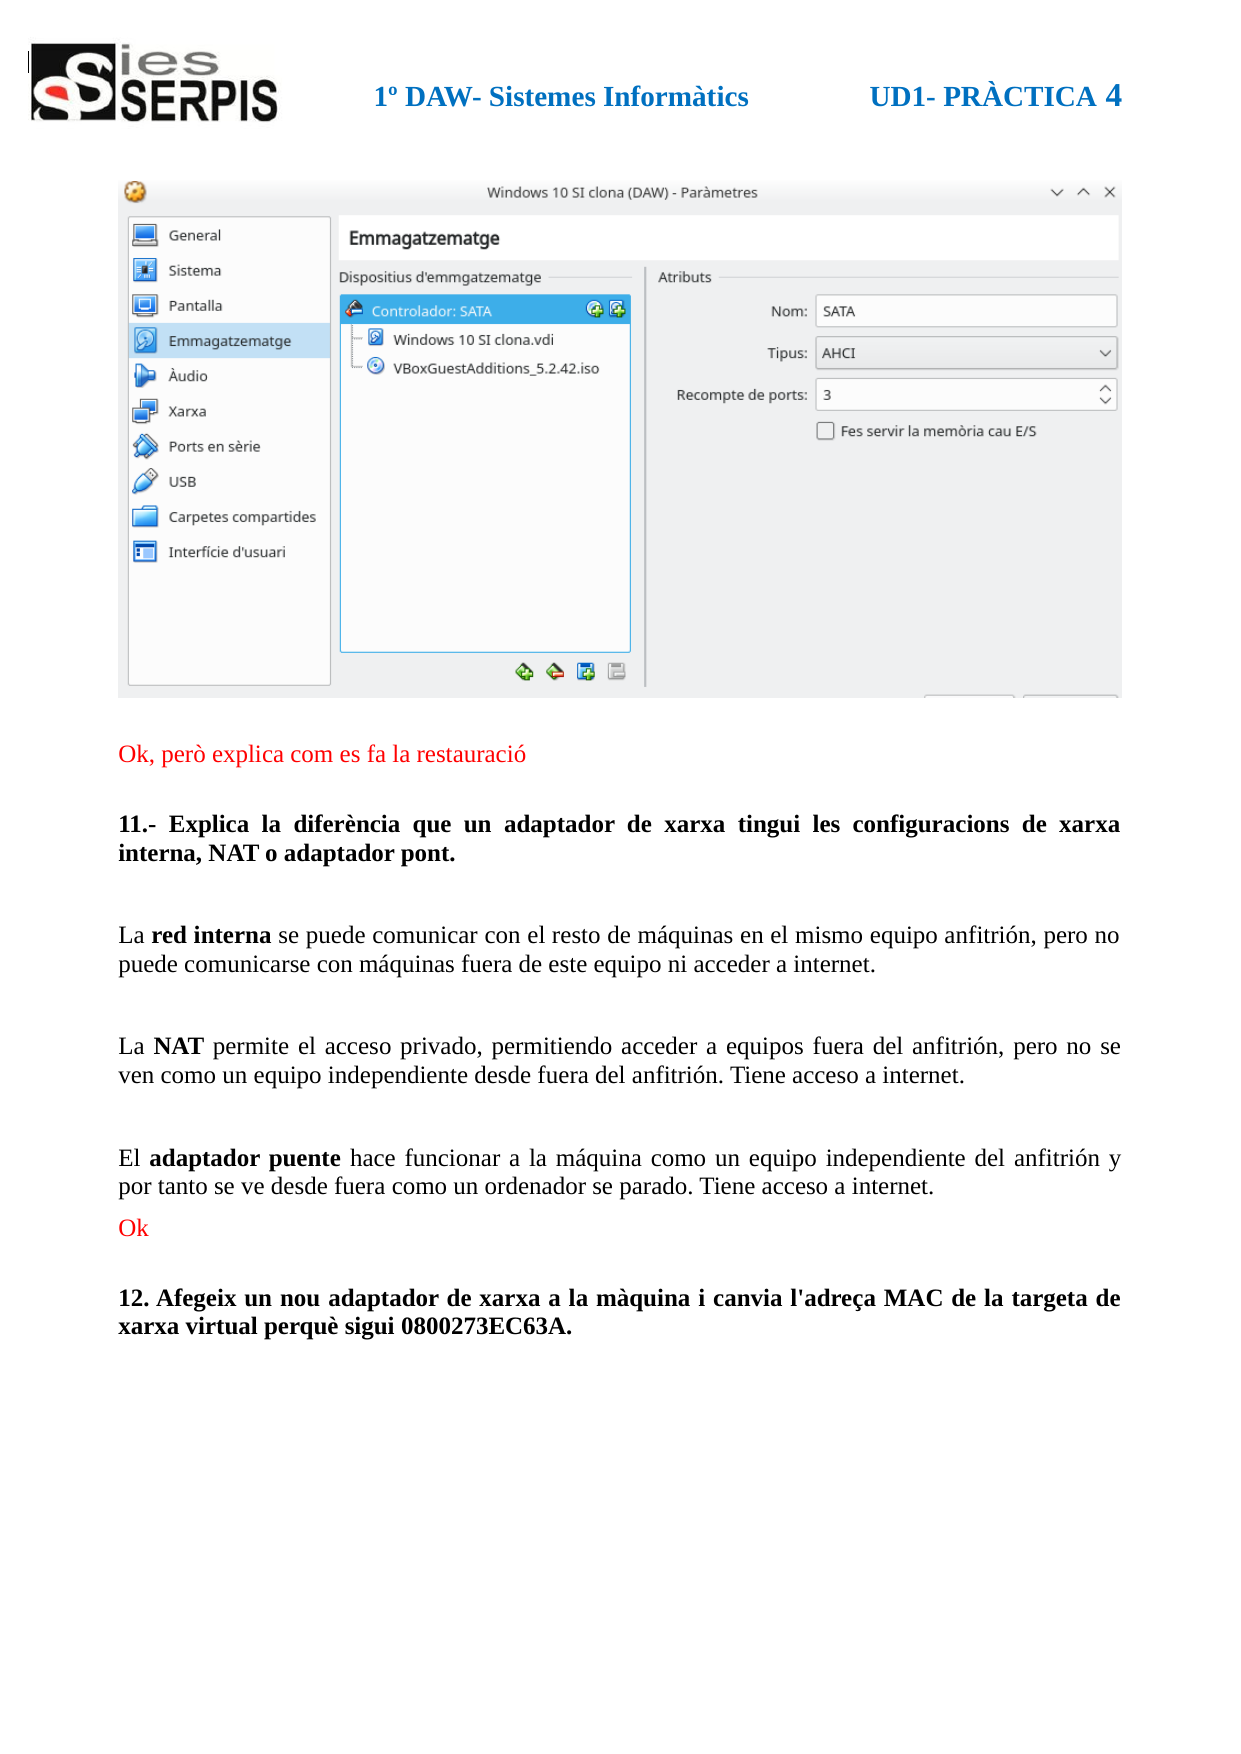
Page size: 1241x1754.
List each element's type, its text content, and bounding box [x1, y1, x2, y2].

text Ok, però explica com es fa la restauració [118, 739, 1122, 768]
text 12. Afegeix un nou adaptador de xarxa a la màquina i canvia l'adreça MAC de la targeta de xarxa virtual perquè sigui 0800273EC63A. [118, 1283, 1122, 1340]
text Ok [118, 1213, 1122, 1241]
text La red interna se puede comunicar con el resto de máquinas en el mismo equipo anfitrión, pero no puede comunicarse con máquinas fuera de este equipo ni acceder a internet. [118, 920, 1122, 978]
text El adaptador puente hace funcionar a la máquina como un equipo independiente del anfitrión y por tanto se ve desde fuera como un ordenador se parado. Tiene acceso a internet. [118, 1143, 1122, 1200]
text 11.- Explica la diferència que un adaptador de xarxa tingui les configuracions de xarxa interna, NAT o adaptador pont. [118, 809, 1122, 866]
text La NAT permite el acceso privado, permitiendo acceder a equipos fuera del anfitrión, pero no se ven como un equipo independiente desde fuera del anfitrión. Tiene acceso a internet. [118, 1031, 1122, 1089]
